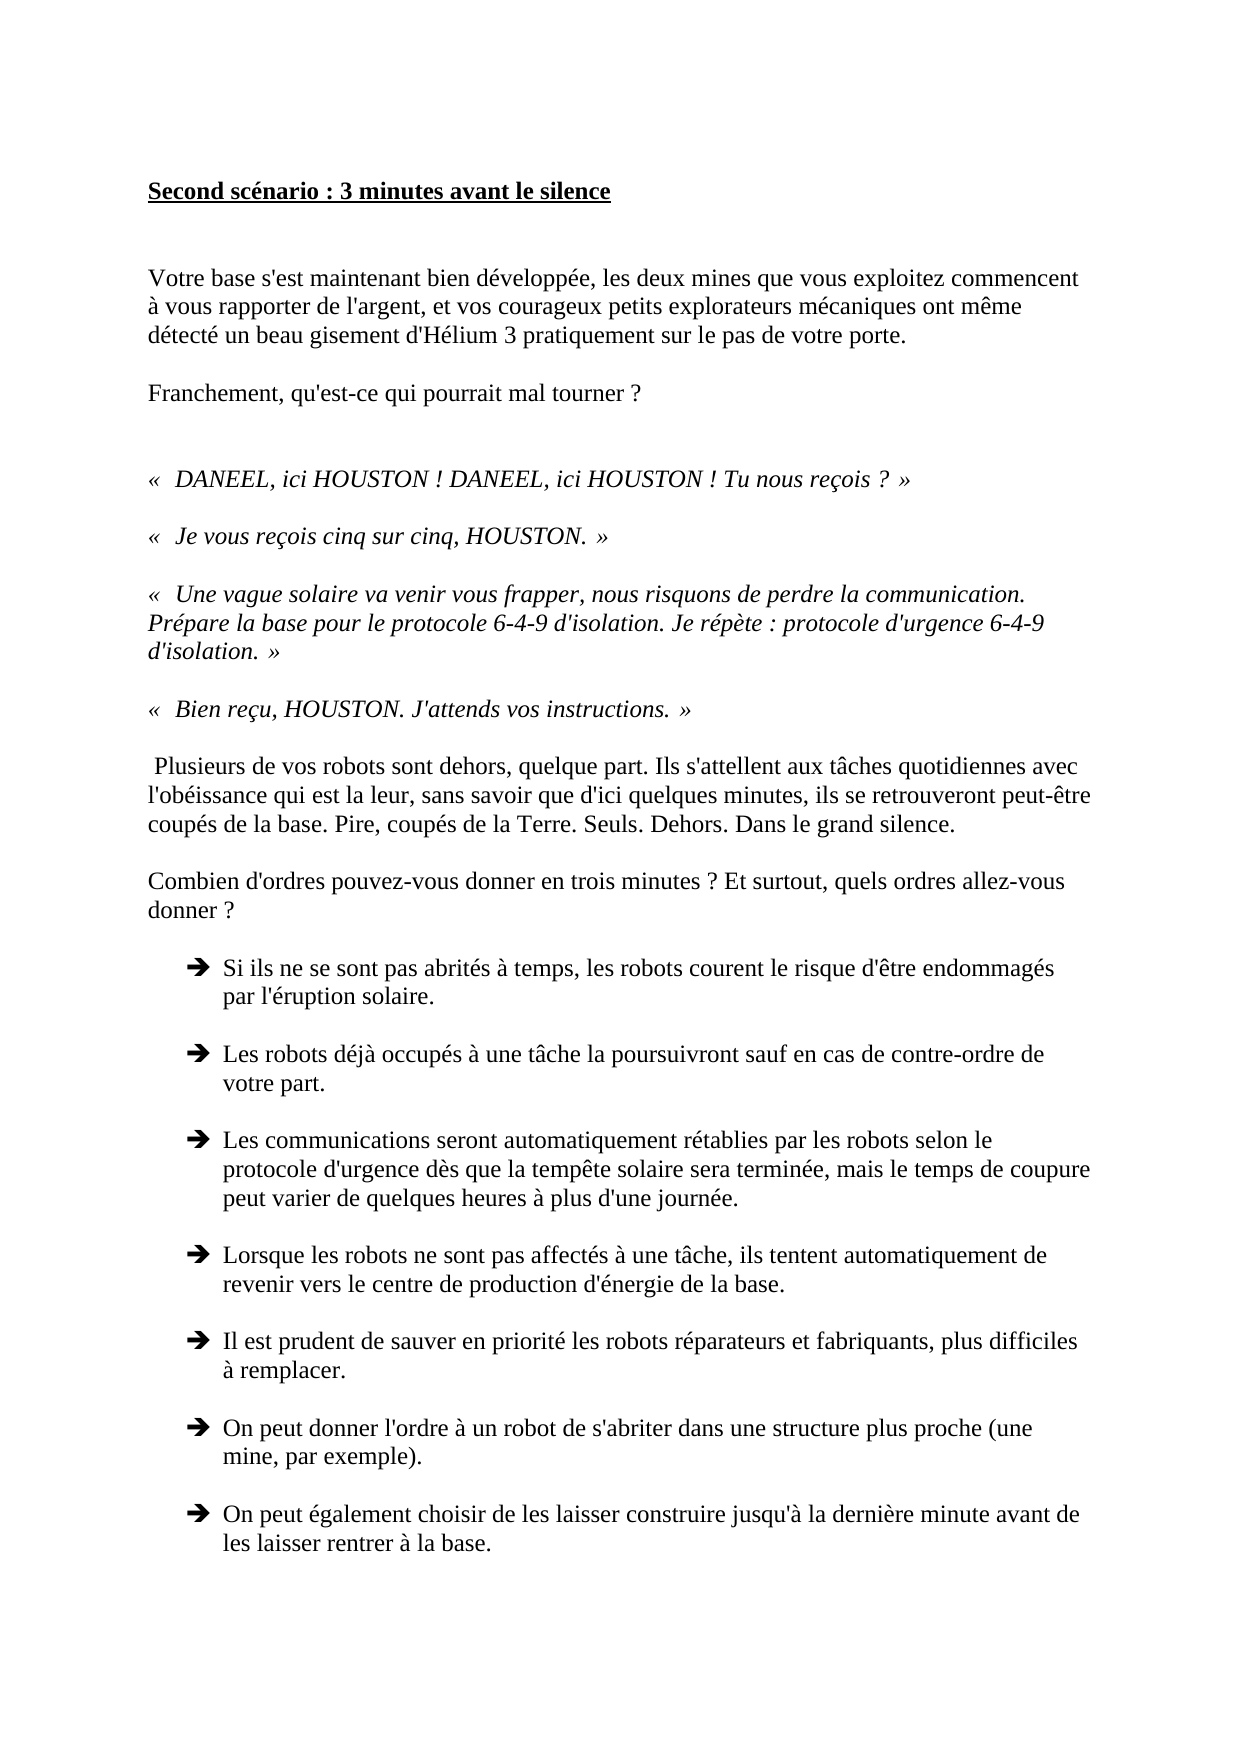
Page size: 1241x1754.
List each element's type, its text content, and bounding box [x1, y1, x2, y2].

text « Une vague solaire va venir vous frapper, nous risquons de perdre la communication. Prépare la base pour le protocole 6-4-9 d'isolation. Je répète : protocole d'urgence 6-4-9 d'isolation. » [148, 579, 1093, 665]
list Les robots déjà occupés à une tâche la poursuivront sauf en cas de contre-ordre de votre part. [185, 1039, 1093, 1096]
text Votre base s'est maintenant bien développée, les deux mines que vous exploitez commencent à vous rapporter de l'argent, et vos courageux petits explorateurs mécaniques ont même détecté un beau gisement d'Hélium 3 pratiquement sur le pas de votre porte. [148, 263, 1093, 349]
list Si ils ne se sont pas abrités à temps, les robots courent le risque d'être endommagés par l'éruption solaire. [185, 953, 1093, 1010]
text « Bien reçu, HOUSTON. J'attends vos instructions. » [148, 694, 1093, 723]
list Lorsque les robots ne sont pas affectés à une tâche, ils tentent automatiquement de revenir vers le centre de production d'énergie de la base. [185, 1240, 1093, 1298]
list Il est prudent de sauver en priorité les robots réparateurs et fabriquants, plus difficiles à remplacer. [185, 1326, 1093, 1384]
text « Je vous reçois cinq sur cinq, HOUSTON. » [148, 521, 1093, 550]
text Plusieurs de vos robots sont dehors, quelque part. Ils s'attellent aux tâches quotidiennes avec l'obéissance qui est la leur, sans savoir que d'ici quelques minutes, ils se retrouveront peut-être coupés de la base. Pire, coupés de la Terre. Seuls. Dehors. Dans le grand silence. [148, 751, 1093, 838]
list On peut donner l'ordre à un robot de s'abriter dans une structure plus proche (une mine, par exemple). [185, 1413, 1093, 1470]
text « DANEEL, ici HOUSTON ! DANEEL, ici HOUSTON ! Tu nous reçois ? » [148, 464, 1093, 493]
subtitle Second scénario : 3 minutes avant le silence [148, 176, 1093, 205]
text Franchement, qu'est-ce qui pourrait mal tourner ? [148, 378, 1093, 406]
list Les communications seront automatiquement rétablies par les robots selon le protocole d'urgence dès que la tempête solaire sera terminée, mais le temps de coupure peut varier de quelques heures à plus d'une journée. [185, 1125, 1093, 1211]
list On peut également choisir de les laisser construire jusqu'à la dernière minute avant de les laisser rentrer à la base. [185, 1499, 1093, 1556]
text Combien d'ordres pouvez-vous donner en trois minutes ? Et surtout, quels ordres allez-vous donner ? [148, 866, 1093, 924]
